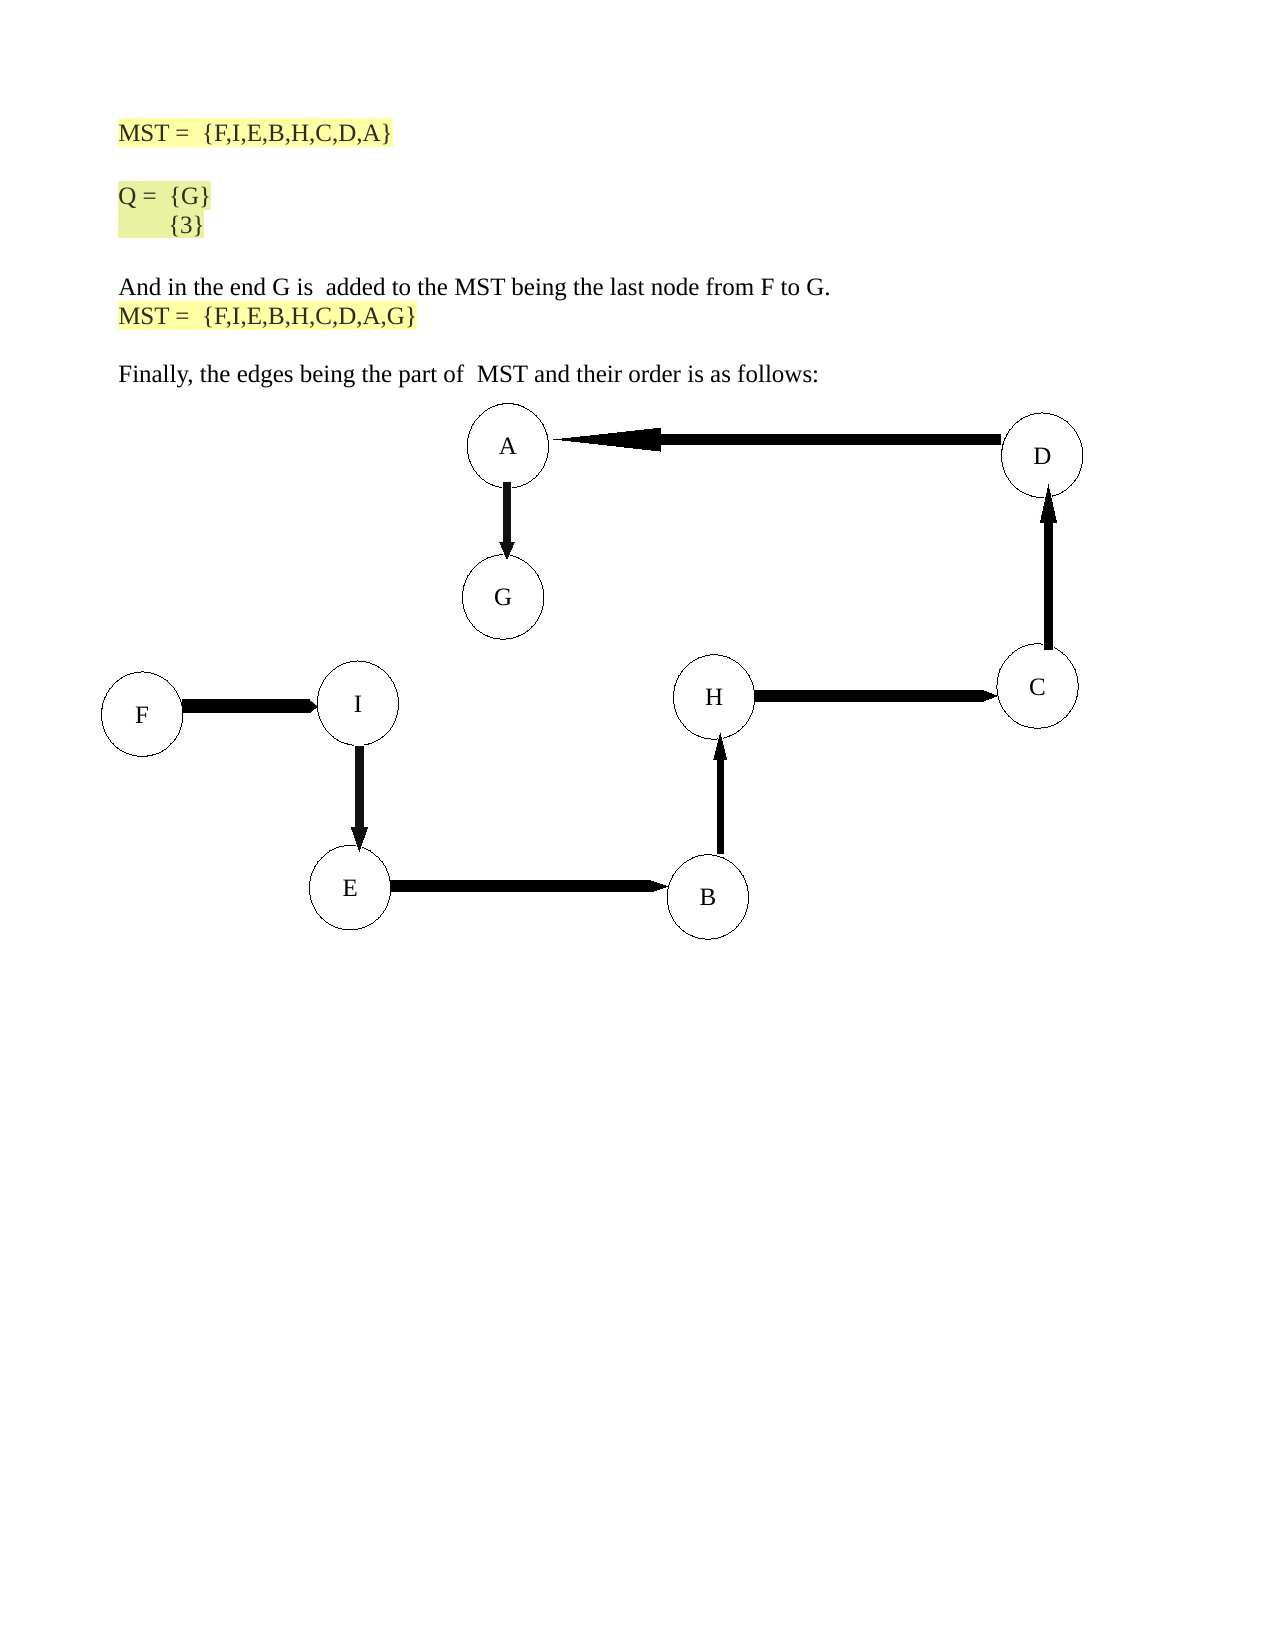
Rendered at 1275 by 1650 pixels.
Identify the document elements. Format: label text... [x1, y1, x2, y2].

text {3} [118, 210, 1157, 238]
text MST = {F,I,E,B,H,C,D,A} [118, 118, 1157, 147]
text Finally, the edges being the part of MST and their order is as follows: [118, 359, 1157, 387]
text MST = {F,I,E,B,H,C,D,A,G} [118, 301, 1157, 330]
text Q = {G} [118, 181, 1157, 210]
text And in the end G is added to the MST being the last node from F to G. [118, 272, 1157, 301]
